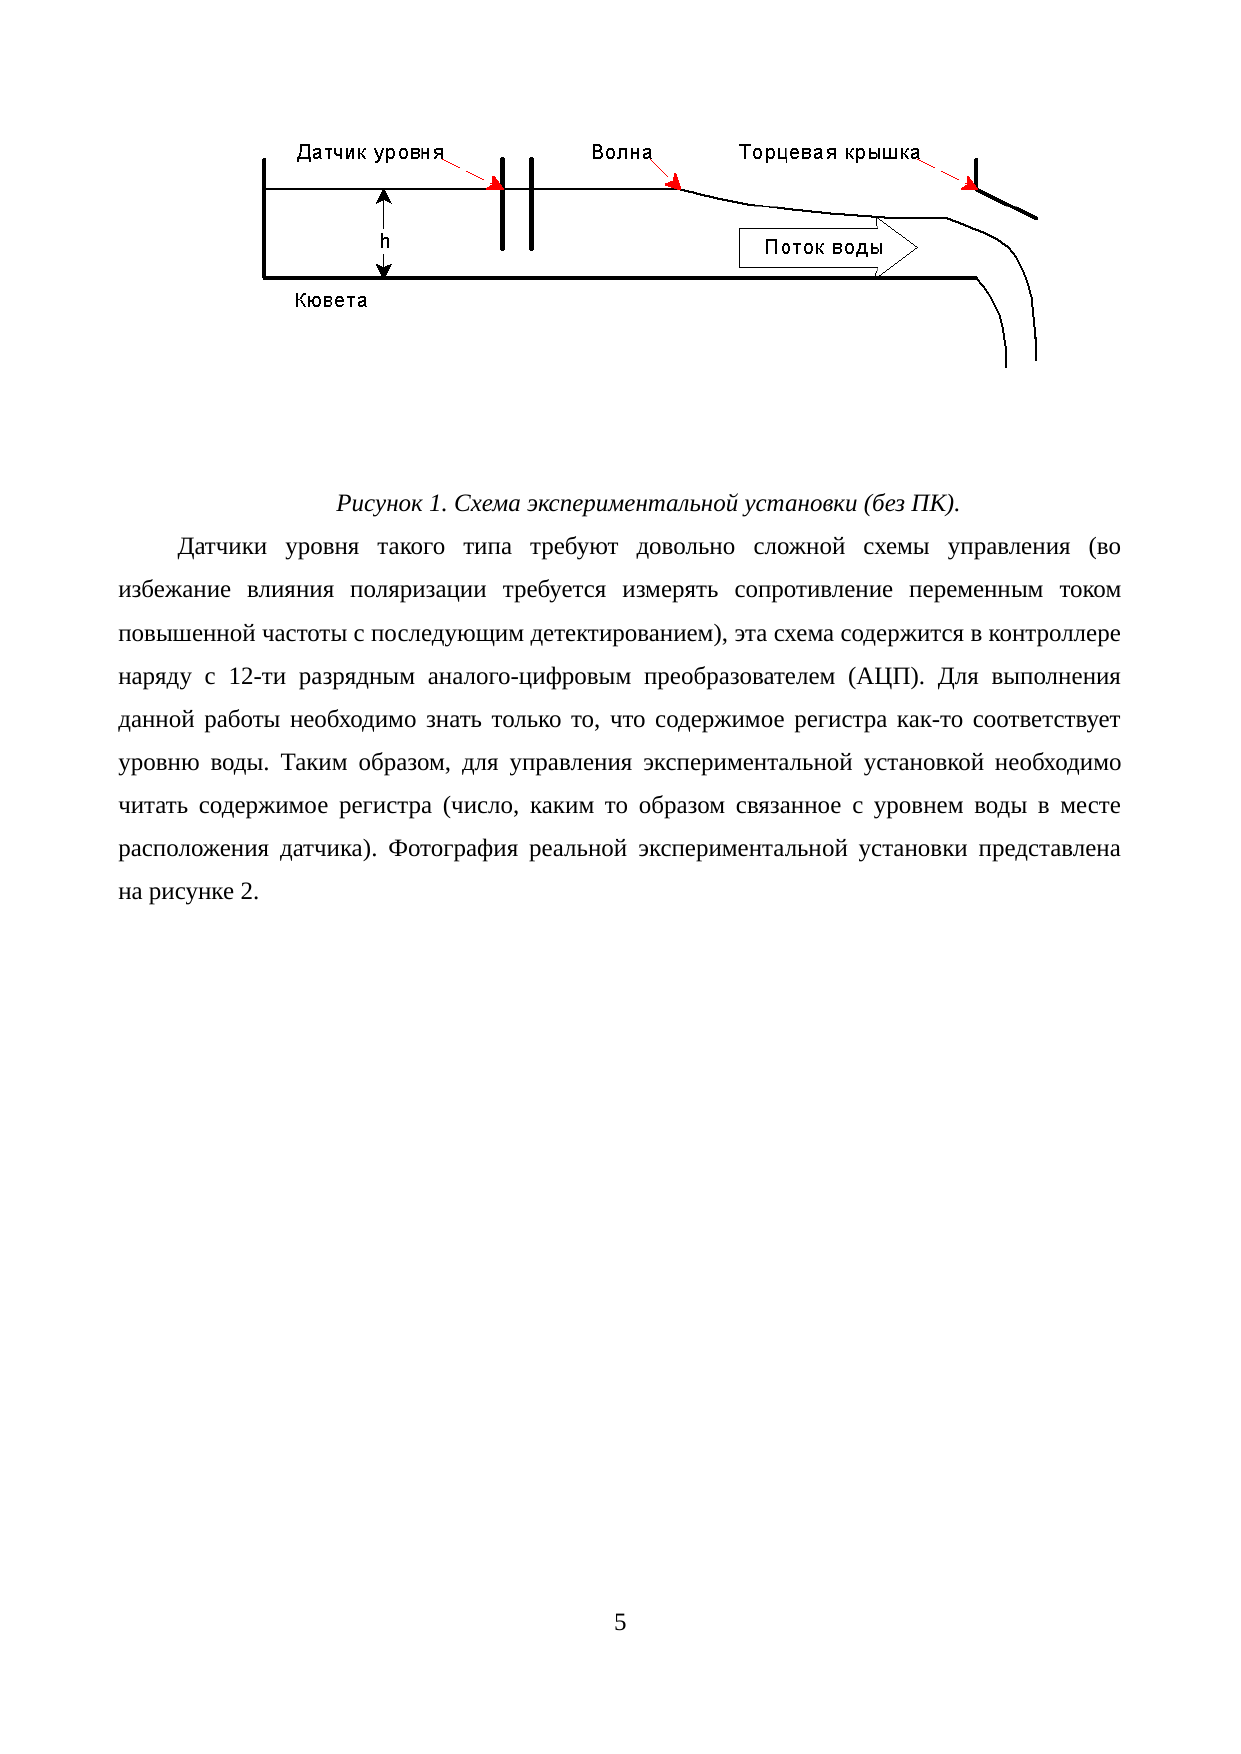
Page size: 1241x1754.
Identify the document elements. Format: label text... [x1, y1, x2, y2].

picture [239, 118, 1060, 474]
text Датчики уровня такого типа требуют довольно сложной схемы управления (во избежание влияния поляризации требуется измерять сопротивление переменным током повышенной частоты с последующим детектированием), эта схема содержится в контроллере наряду с 12-ти разрядным аналого-цифровым преобразователем (АЦП). Для выполнения данной работы необходимо знать только то, что содержимое регистра как-то соответствует уровню воды. Таким образом, для управления экспериментальной установкой необходимо читать содержимое регистра (число, каким то образом связанное с уровнем воды в месте расположения датчика). Фотография реальной экспериментальной установки представлена на рисунке 2. [118, 531, 1122, 905]
text Рисунок 1. Схема экспериментальной установки (без ПК). [118, 488, 1122, 517]
